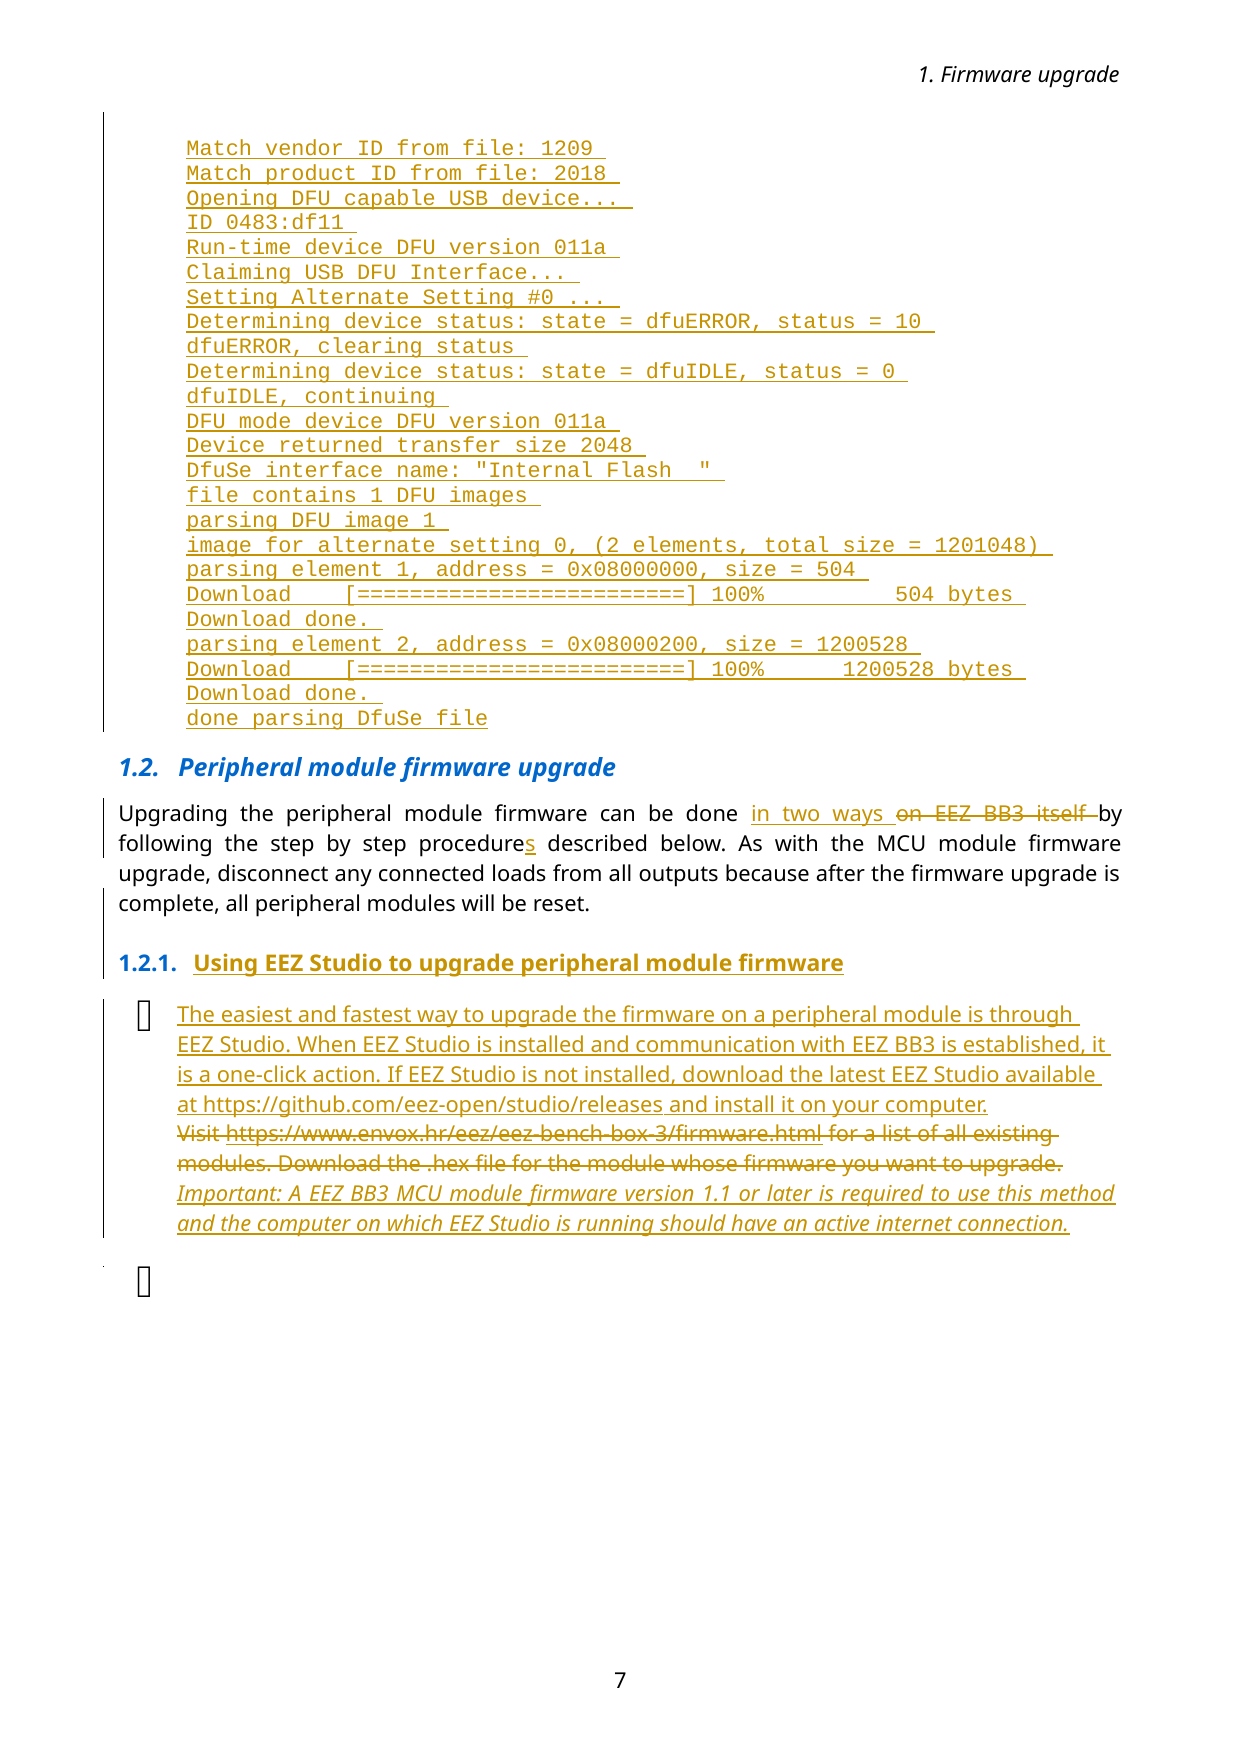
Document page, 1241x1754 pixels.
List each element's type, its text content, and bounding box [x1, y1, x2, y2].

table_cell [118, 107, 180, 749]
subtitle Peripheral module firmware upgrade [118, 749, 1122, 784]
table_header The easiest and fastest way to upgrade the firmware on a peripheral module is through EEZ Studio. When EEZ Studio is installed and communication with EEZ BB3 is established, it is a one-click action. If EEZ Studio is not installed, download the latest EEZ Studio available at https://github.com/eez-open/studio/releases and install it on your computer. Important: A EEZ BB3 MCU module firmware version 1.1 or later is required to use this method and the computer on which EEZ Studio is running should have an active internet connection. [171, 994, 1122, 1243]
subtitle Using EEZ Studio to upgrade peripheral module firmware [118, 947, 1122, 979]
table_header  [118, 994, 171, 1243]
table_header  [118, 1260, 171, 1313]
table_cell Match vendor ID from file: 1209 Match product ID from file: 2018 Opening DFU capable USB device... ID 0483:df11 Run-time device DFU version 011a Claiming USB DFU Interface... Setting Alternate Setting #0 ... Determining device status: state = dfuERROR, status = 10 dfuERROR, clearing status Determining device status: state = dfuIDLE, status = 0 dfuIDLE, continuing DFU mode device DFU version 011a Device returned transfer size 2048 DfuSe interface name: "Internal Flash " file contains 1 DFU images parsing DFU image 1 image for alternate setting 0, (2 elements, total size = 1201048) parsing element 1, address = 0x08000000, size = 504 Download [=========================] 100% 504 bytes Download done. parsing element 2, address = 0x08000200, size = 1200528 Download [=========================] 100% 1200528 bytes Download done. done parsing DfuSe file [180, 107, 1122, 749]
table_header [171, 1260, 1123, 1313]
text Upgrading the peripheral module firmware can be done in two ways by following the step by step procedures described below. As with the MCU module firmware upgrade, disconnect any connected loads from all outputs because after the firmware upgrade is complete, all peripheral modules will be reset. [118, 798, 1122, 918]
